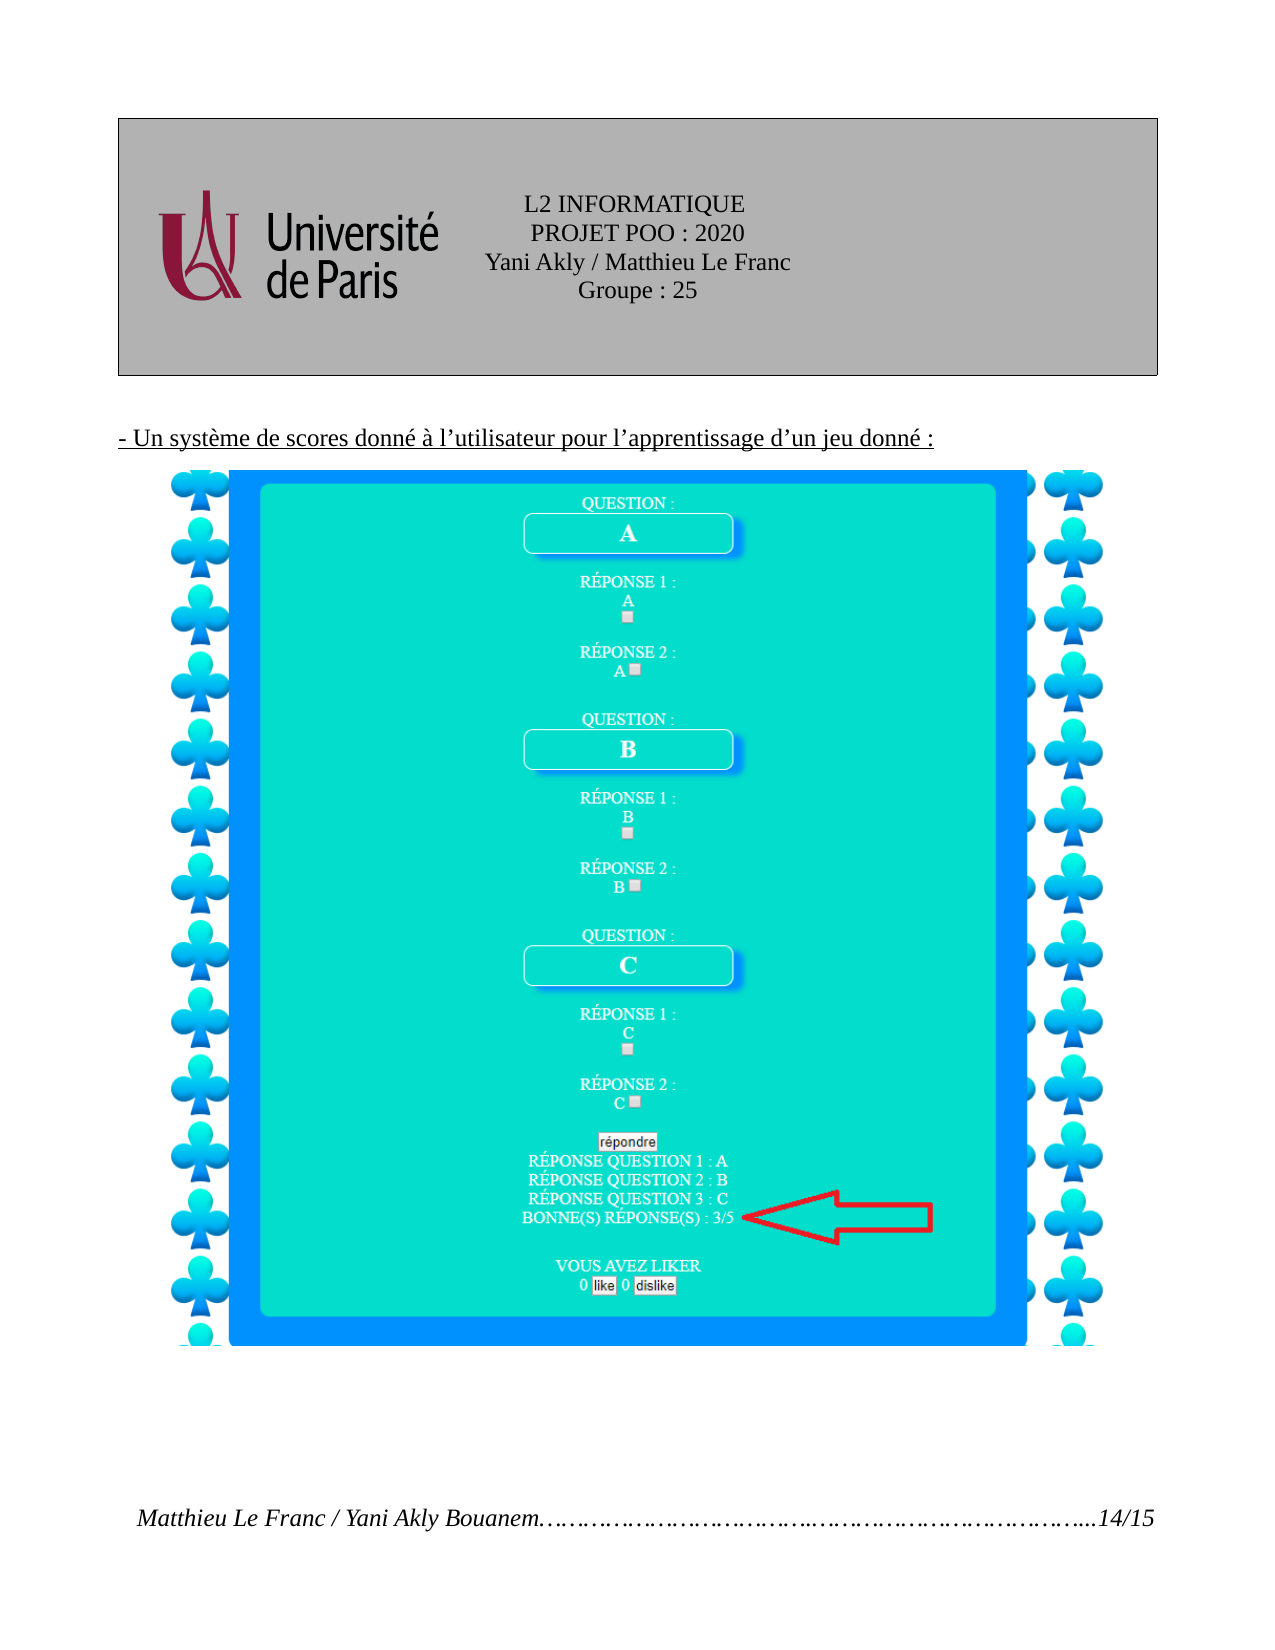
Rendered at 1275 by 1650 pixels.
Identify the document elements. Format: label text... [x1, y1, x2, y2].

text - Un système de scores donné à l’utilisateur pour l’apprentissage d’un jeu donné : [118, 423, 1157, 451]
picture [168, 470, 1107, 1346]
picture [137, 164, 462, 332]
